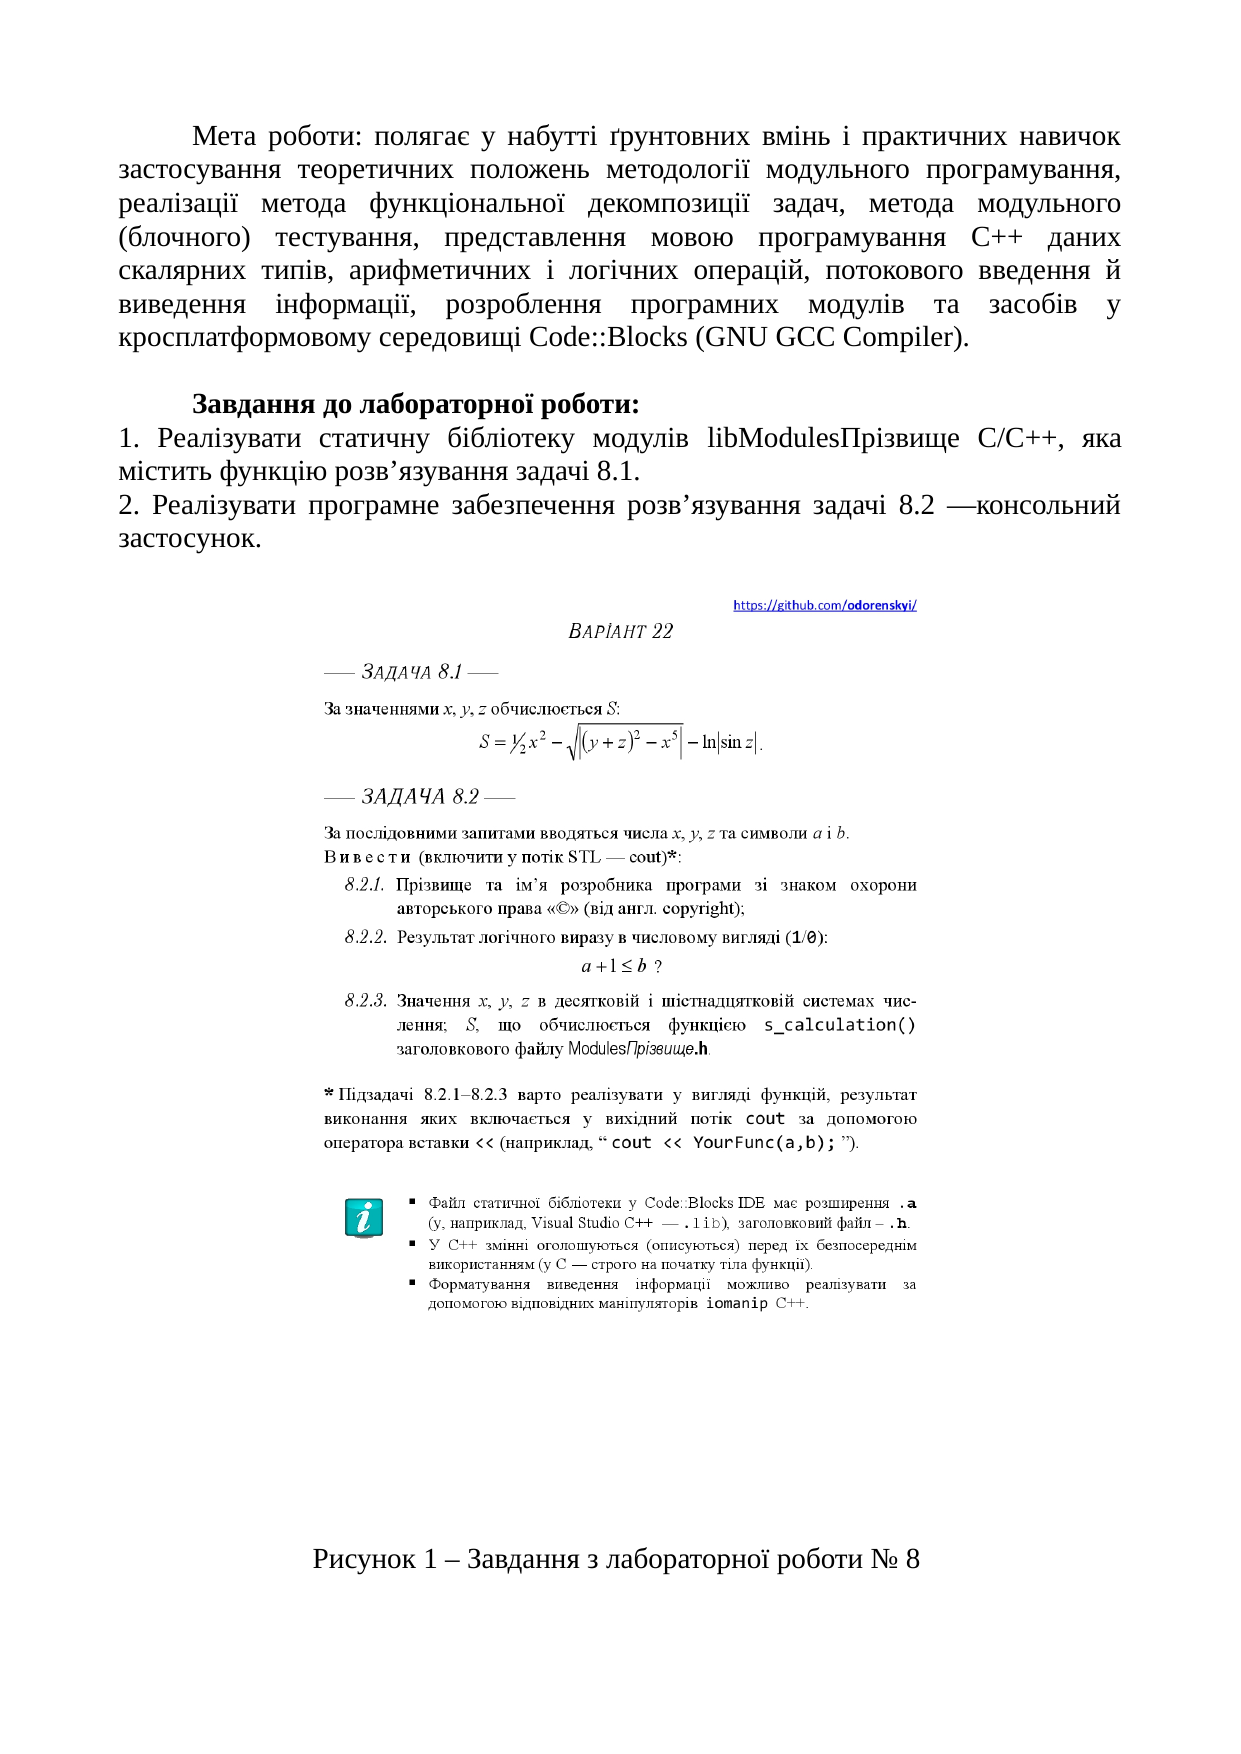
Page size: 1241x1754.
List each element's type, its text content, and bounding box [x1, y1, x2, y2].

text Рисунок 1 – Завдання з лабораторної роботи № 8 [118, 1541, 1122, 1575]
text Завдання до лабораторної роботи: [118, 386, 1122, 420]
picture [274, 554, 966, 1532]
text 2. Реалізувати програмне забезпечення розв’язування задачі 8.2 —консольний застосунок. [118, 487, 1122, 554]
text 1. Реалізувати статичну бібліотеку модулів libModulesПрізвище C/C++, яка містить функцію розв’язування задачі 8.1. [118, 420, 1122, 487]
text Мета роботи: полягає у набутті ґрунтовних вмінь і практичних навичок застосування теоретичних положень методології модульного програмування, реалізації метода функціональної декомпозиції задач, метода модульного (блочного) тестування, представлення мовою програмування С++ даних скалярних типів, арифметичних і логічних операцій, потокового введення й виведення інформації, розроблення програмних модулів та засобів у кросплатформовому середовищі Code::Blocks (GNU GCC Compiler). [118, 118, 1122, 353]
